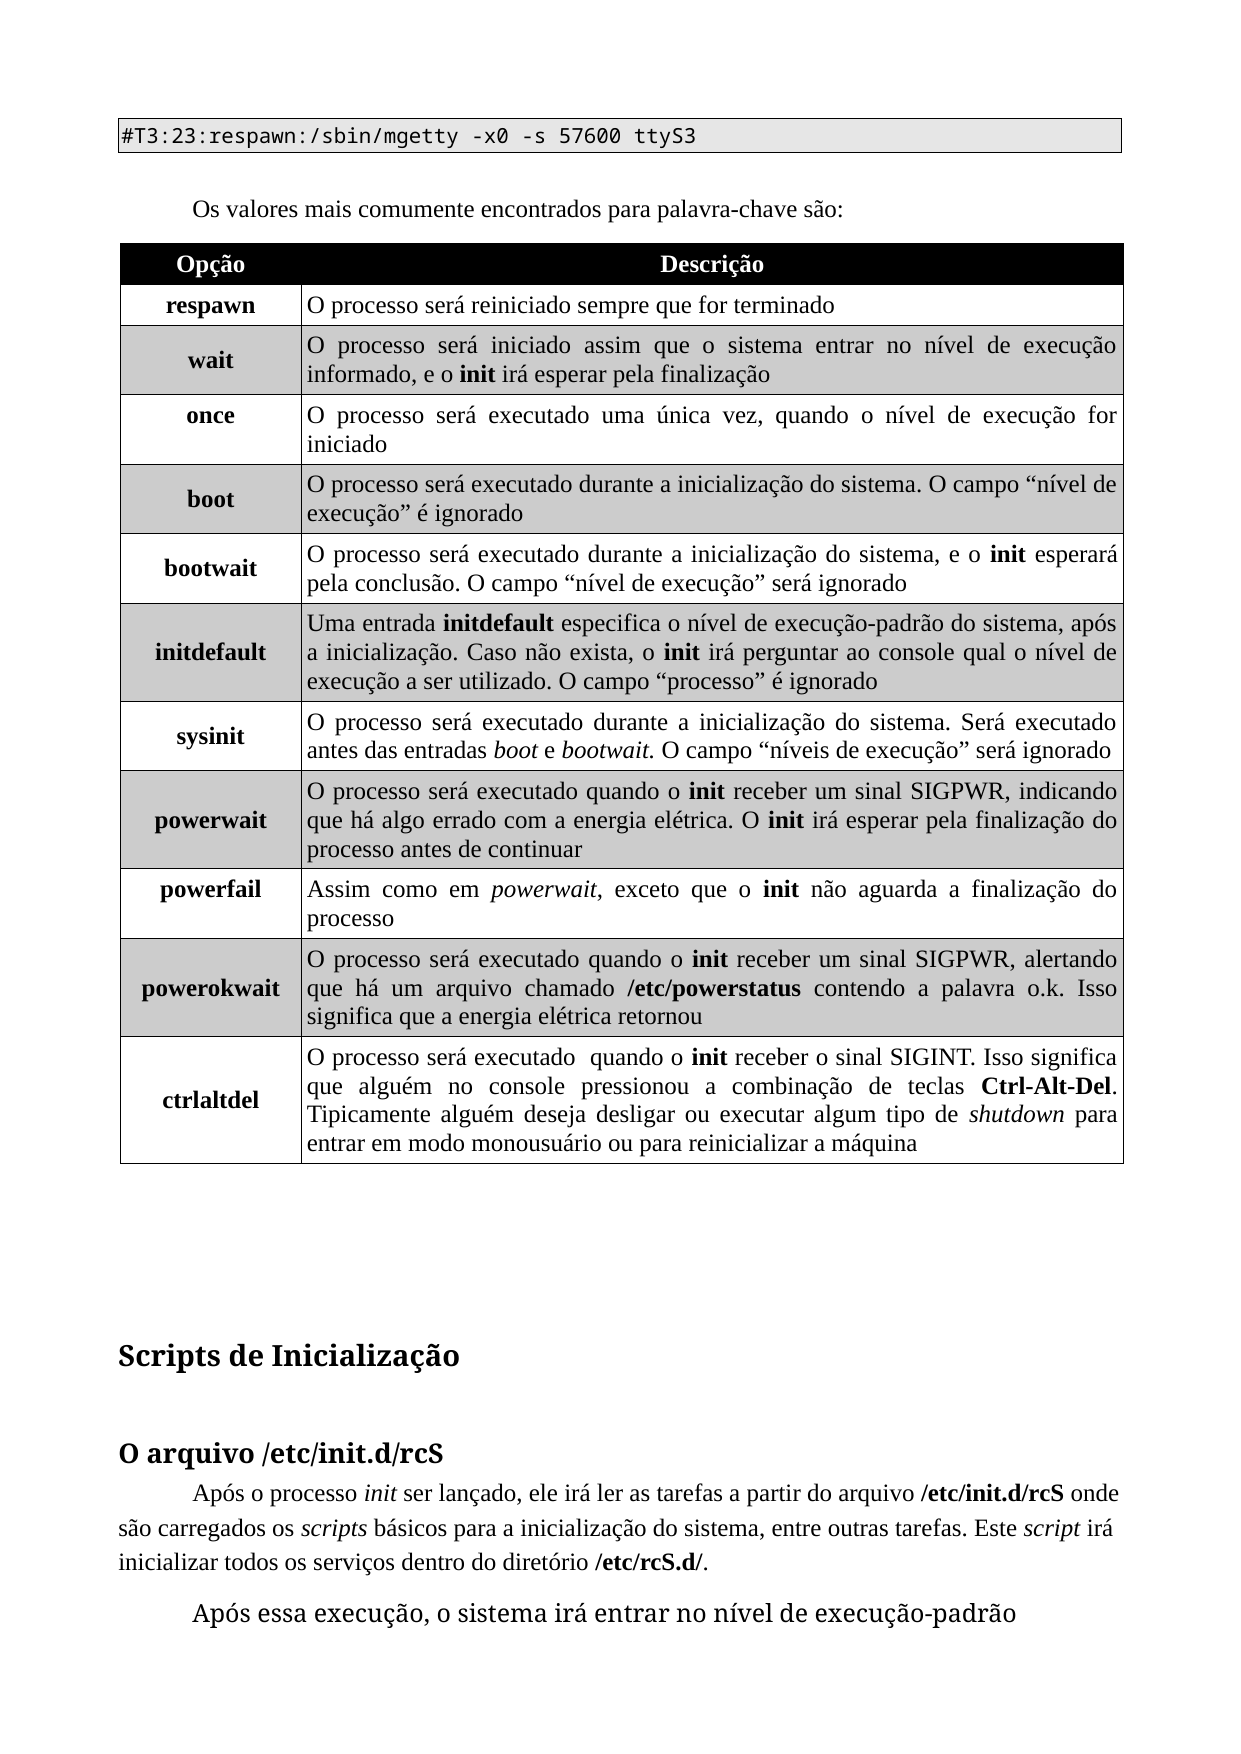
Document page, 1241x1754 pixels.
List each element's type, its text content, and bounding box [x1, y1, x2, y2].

table_cell O processo será executado quando o init receber o sinal SIGINT. Isso significa que alguém no console pressionou a combinação de teclas Ctrl-Alt-Del. Tipicamente alguém deseja desligar ou executar algum tipo de shutdown para entrar em modo monousuário ou para reinicializar a máquina [302, 1037, 1123, 1163]
table_cell Uma entrada initdefault especifica o nível de execução-padrão do sistema, após a inicialização. Caso não exista, o init irá perguntar ao console qual o nível de execução a ser utilizado. O campo “processo” é ignorado [302, 604, 1123, 701]
table_cell initdefault [121, 604, 301, 701]
table_cell O processo será reiniciado sempre que for terminado [302, 285, 1123, 324]
table_cell powerwait [121, 771, 301, 868]
table_header Opção [121, 244, 301, 284]
table_cell boot [121, 465, 301, 533]
table_cell powerfail [121, 869, 301, 938]
table_cell Assim como em powerwait, exceto que o init não aguarda a finalização do processo [302, 869, 1123, 938]
table_cell once [121, 395, 301, 463]
table_cell ctrlaltdel [121, 1037, 301, 1163]
table_cell O processo será executado quando o init receber um sinal SIGPWR, indicando que há algo errado com a energia elétrica. O init irá esperar pela finalização do processo antes de continuar [302, 771, 1123, 868]
table_cell O processo será executado uma única vez, quando o nível de execução for iniciado [302, 395, 1123, 463]
subtitle Scripts de Inicialização [118, 1335, 1122, 1375]
text Os valores mais comumente encontrados para palavra-chave são: [118, 194, 1122, 223]
text Após essa execução, o sistema irá entrar no nível de execução-padrão [118, 1596, 1122, 1630]
text #T3:23:respawn:/sbin/mgetty -x0 -s 57600 ttyS3 [119, 119, 1121, 152]
table_cell respawn [121, 285, 301, 324]
table_cell powerokwait [121, 939, 301, 1036]
text Após o processo init ser lançado, ele irá ler as tarefas a partir do arquivo /etc/init.d/rcS onde são carregados os scripts básicos para a inicialização do sistema, entre outras tarefas. Este script irá inicializar todos os serviços dentro do diretório /etc/rcS.d/. [118, 1478, 1122, 1576]
subtitle O arquivo /etc/init.d/rcS [118, 1435, 1122, 1472]
table_cell O processo será executado durante a inicialização do sistema, e o init esperará pela conclusão. O campo “nível de execução” será ignorado [302, 534, 1123, 602]
table_cell bootwait [121, 534, 301, 602]
table_header Descrição [302, 244, 1123, 284]
table_cell O processo será executado durante a inicialização do sistema. O campo “nível de execução” é ignorado [302, 465, 1123, 533]
table_cell O processo será iniciado assim que o sistema entrar no nível de execução informado, e o init irá esperar pela finalização [302, 326, 1123, 394]
table_cell wait [121, 326, 301, 394]
table_cell O processo será executado durante a inicialização do sistema. Será executado antes das entradas boot e bootwait. O campo “níveis de execução” será ignorado [302, 702, 1123, 770]
table_cell sysinit [121, 702, 301, 770]
table_cell O processo será executado quando o init receber um sinal SIGPWR, alertando que há um arquivo chamado /etc/powerstatus contendo a palavra o.k. Isso significa que a energia elétrica retornou [302, 939, 1123, 1036]
